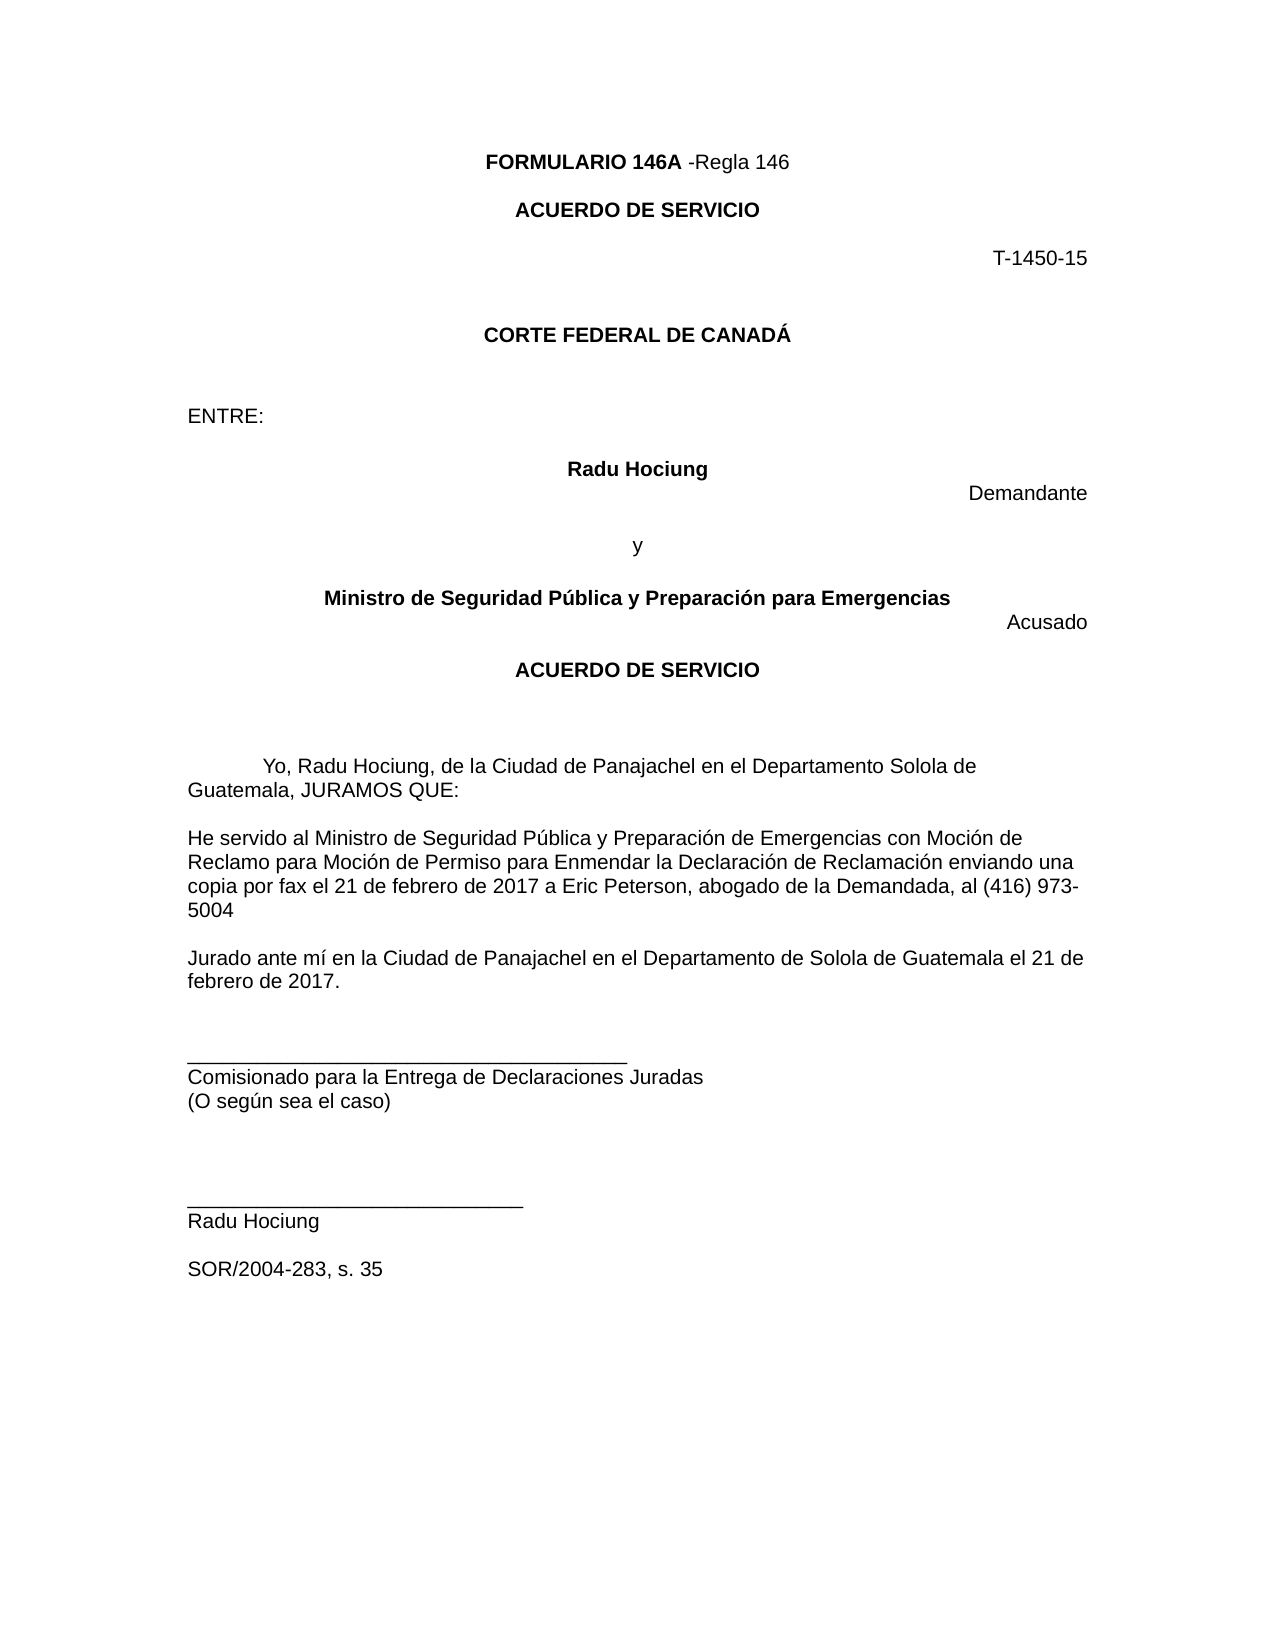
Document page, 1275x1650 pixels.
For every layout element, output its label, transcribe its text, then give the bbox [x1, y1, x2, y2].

text SOR/2004-283, s. 35 [187, 1257, 1087, 1281]
text FORMULARIO 146A -Regla 146 [187, 150, 1087, 174]
text ACUERDO DE SERVICIO [187, 198, 1087, 222]
text Acusado [187, 610, 1087, 634]
text (O según sea el caso) [187, 1089, 1087, 1113]
text Comisionado para la Entrega de Declaraciones Juradas [187, 1065, 1087, 1089]
text _____________________________ [187, 1185, 1087, 1209]
text Demandante [187, 481, 1087, 504]
text Radu Hociung [187, 1209, 1087, 1233]
text Jurado ante mí en la Ciudad de Panajachel en el Departamento de Solola de Guatemala el 21 de febrero de 2017. [187, 945, 1087, 993]
text y [187, 533, 1087, 557]
text CORTE FEDERAL DE CANADÁ [187, 322, 1087, 346]
text ______________________________________ [187, 1041, 1087, 1065]
text T-1450-15 [187, 246, 1087, 270]
text Yo, Radu Hociung, de la Ciudad de Panajachel en el Departamento Solola de Guatemala, JURAMOS QUE: [187, 754, 1087, 802]
text Radu Hociung [187, 457, 1087, 481]
text ENTRE: [187, 404, 1087, 428]
text ACUERDO DE SERVICIO [187, 658, 1087, 682]
text He servido al Ministro de Seguridad Pública y Preparación de Emergencias con Moción de Reclamo para Moción de Permiso para Enmendar la Declaración de Reclamación enviando una copia por fax el 21 de febrero de 2017 a Eric Peterson, abogado de la Demandada, al (416) 973-5004 [187, 826, 1087, 921]
text Ministro de Seguridad Pública y Preparación para Emergencias [187, 586, 1087, 610]
